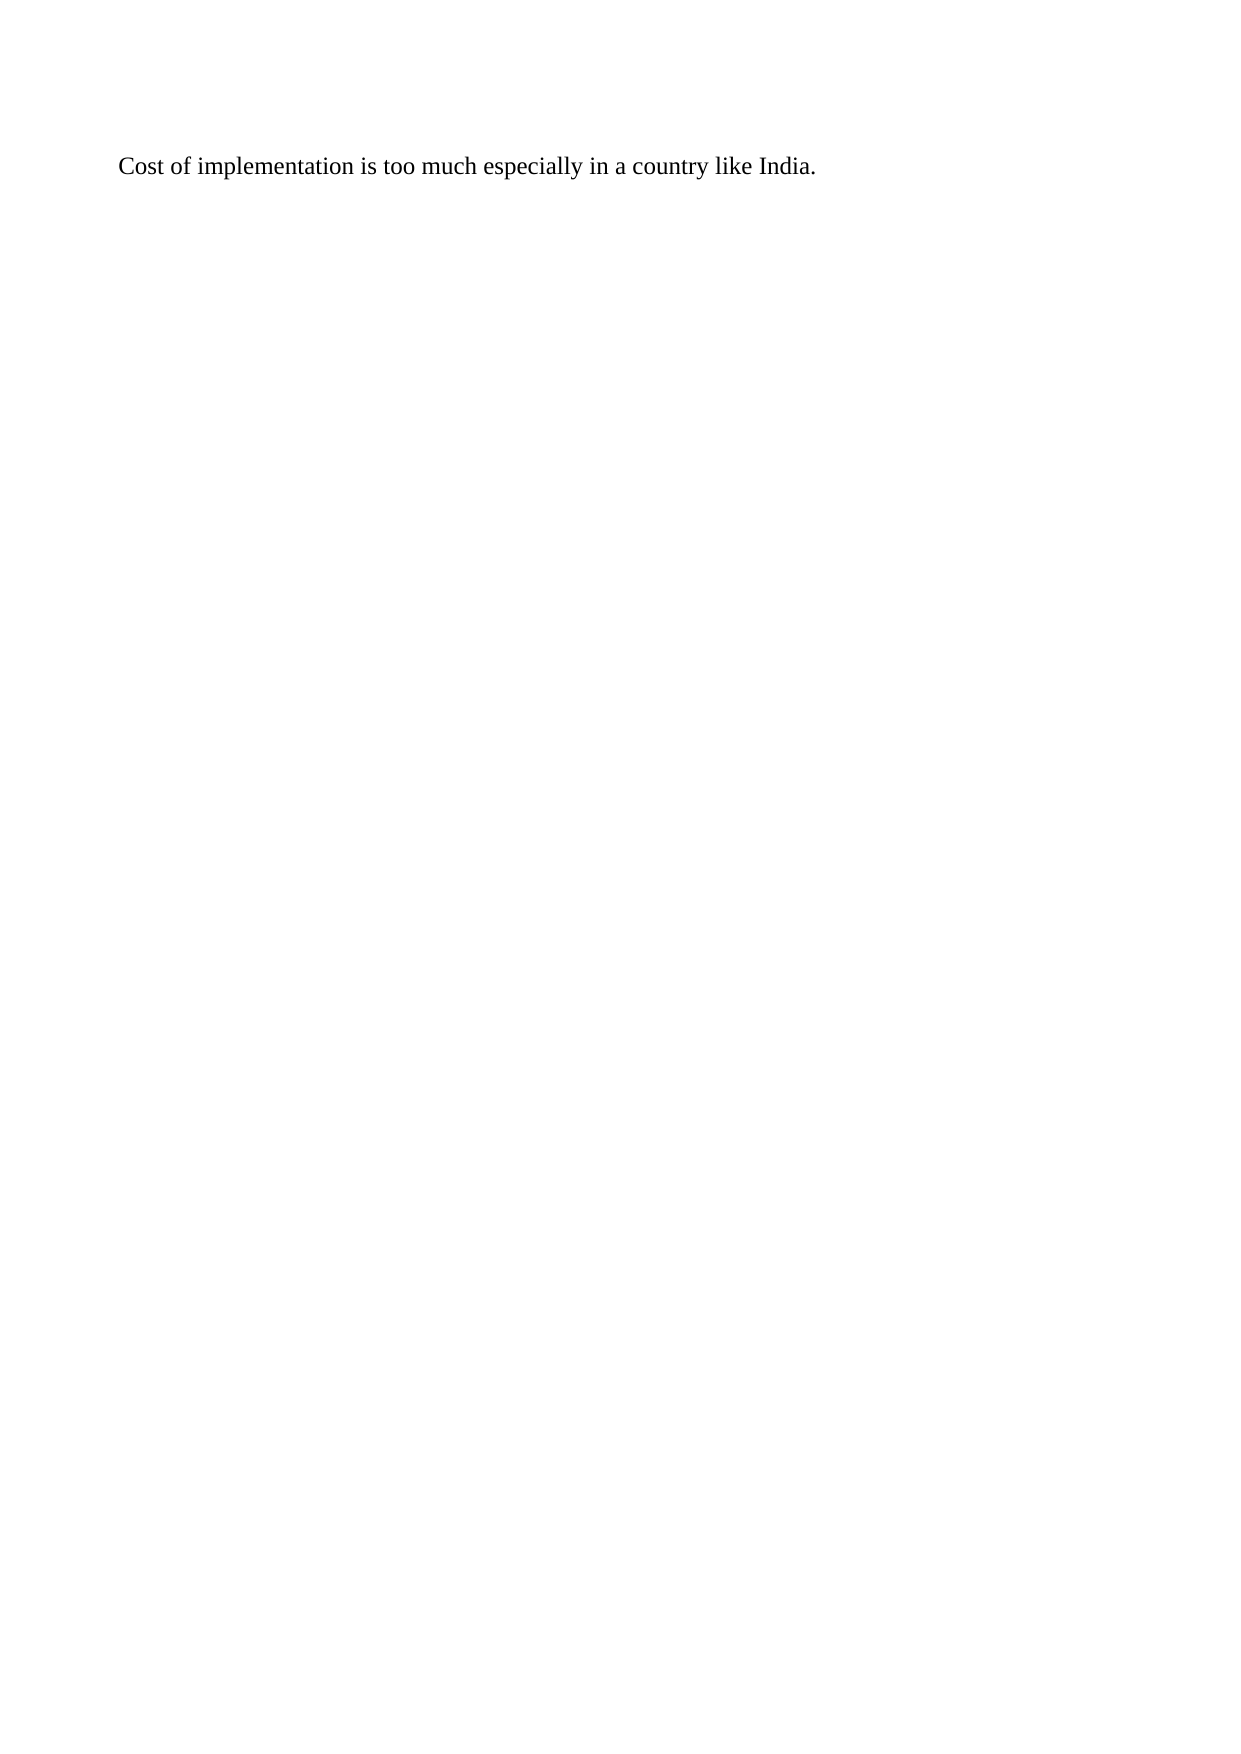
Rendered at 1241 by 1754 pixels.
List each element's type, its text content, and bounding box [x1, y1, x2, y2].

text Cost of implementation is too much especially in a country like India. [118, 118, 1122, 180]
